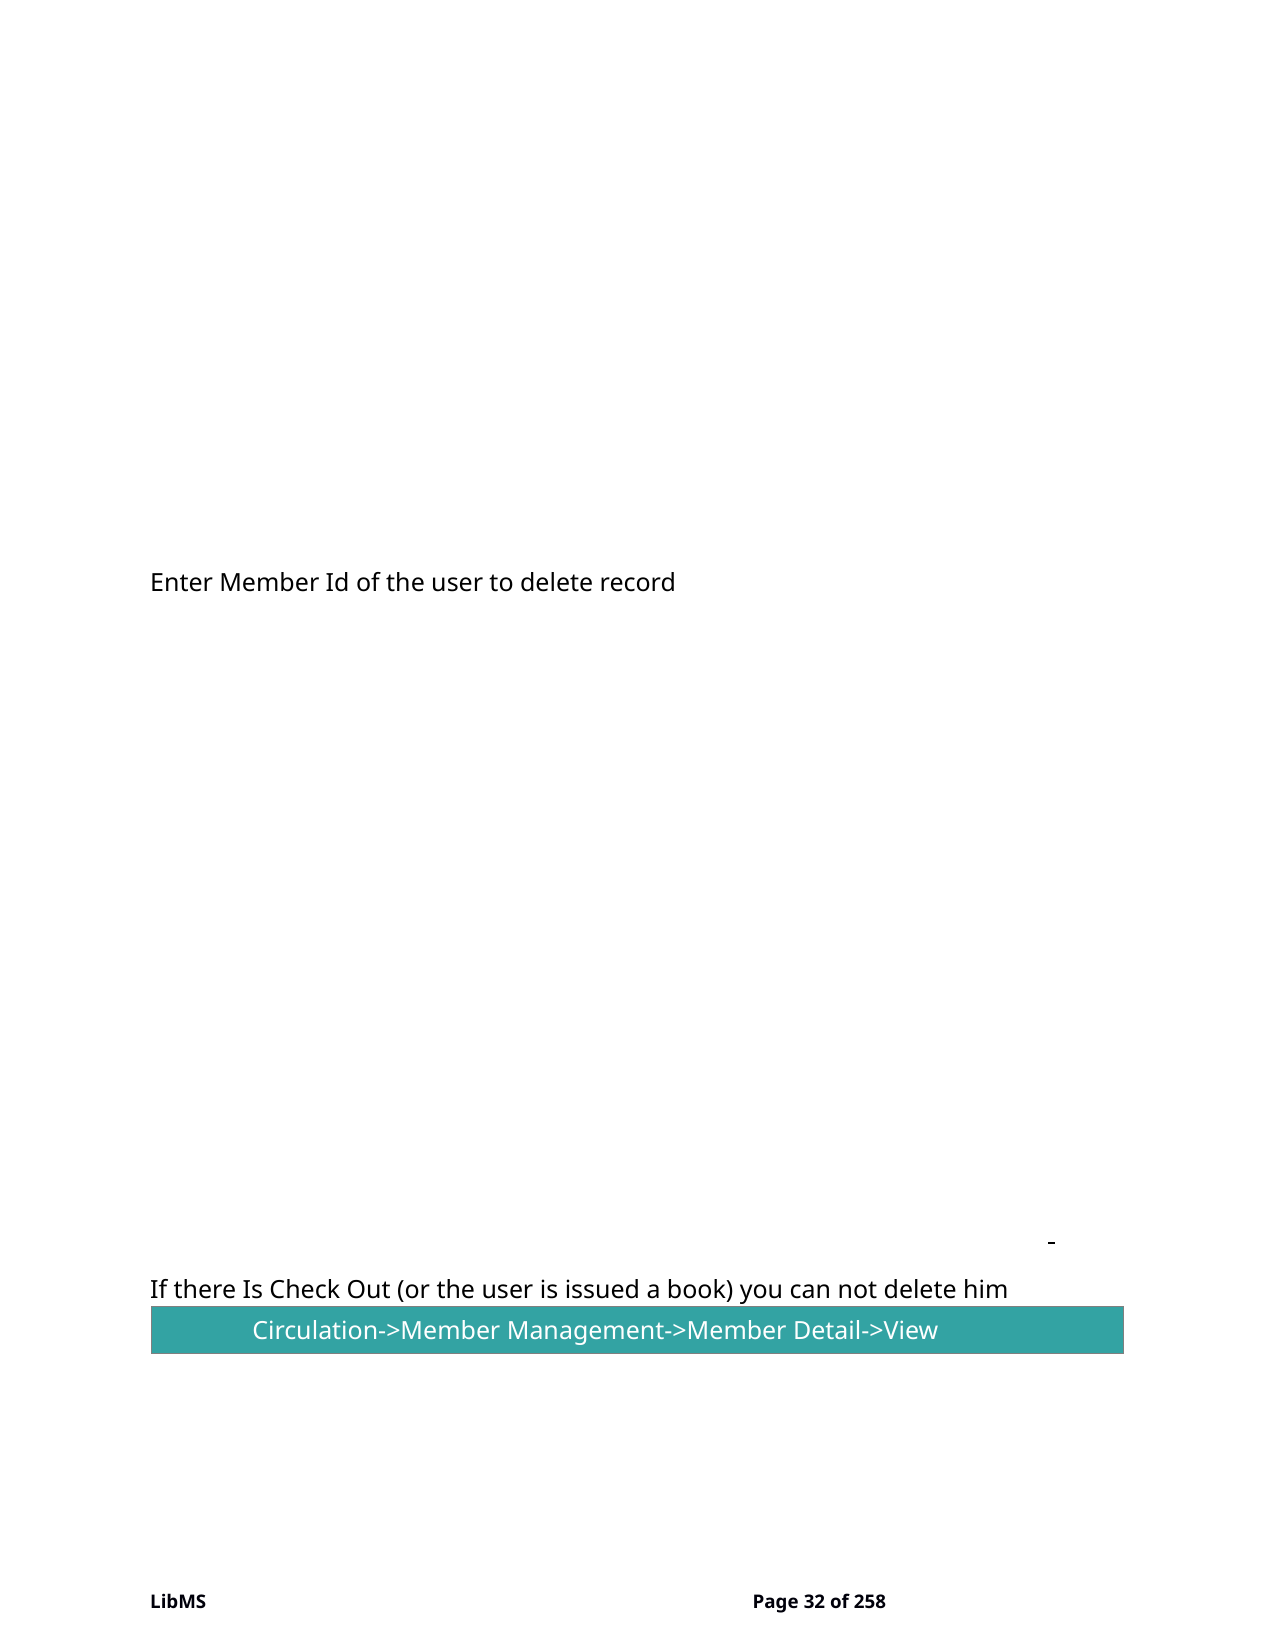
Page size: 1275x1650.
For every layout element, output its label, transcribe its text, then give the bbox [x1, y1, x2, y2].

text Enter Member Id of the user to delete record [150, 564, 1125, 1269]
text If there Is Check Out (or the user is issued a book) you can not delete him [150, 1272, 1125, 1306]
